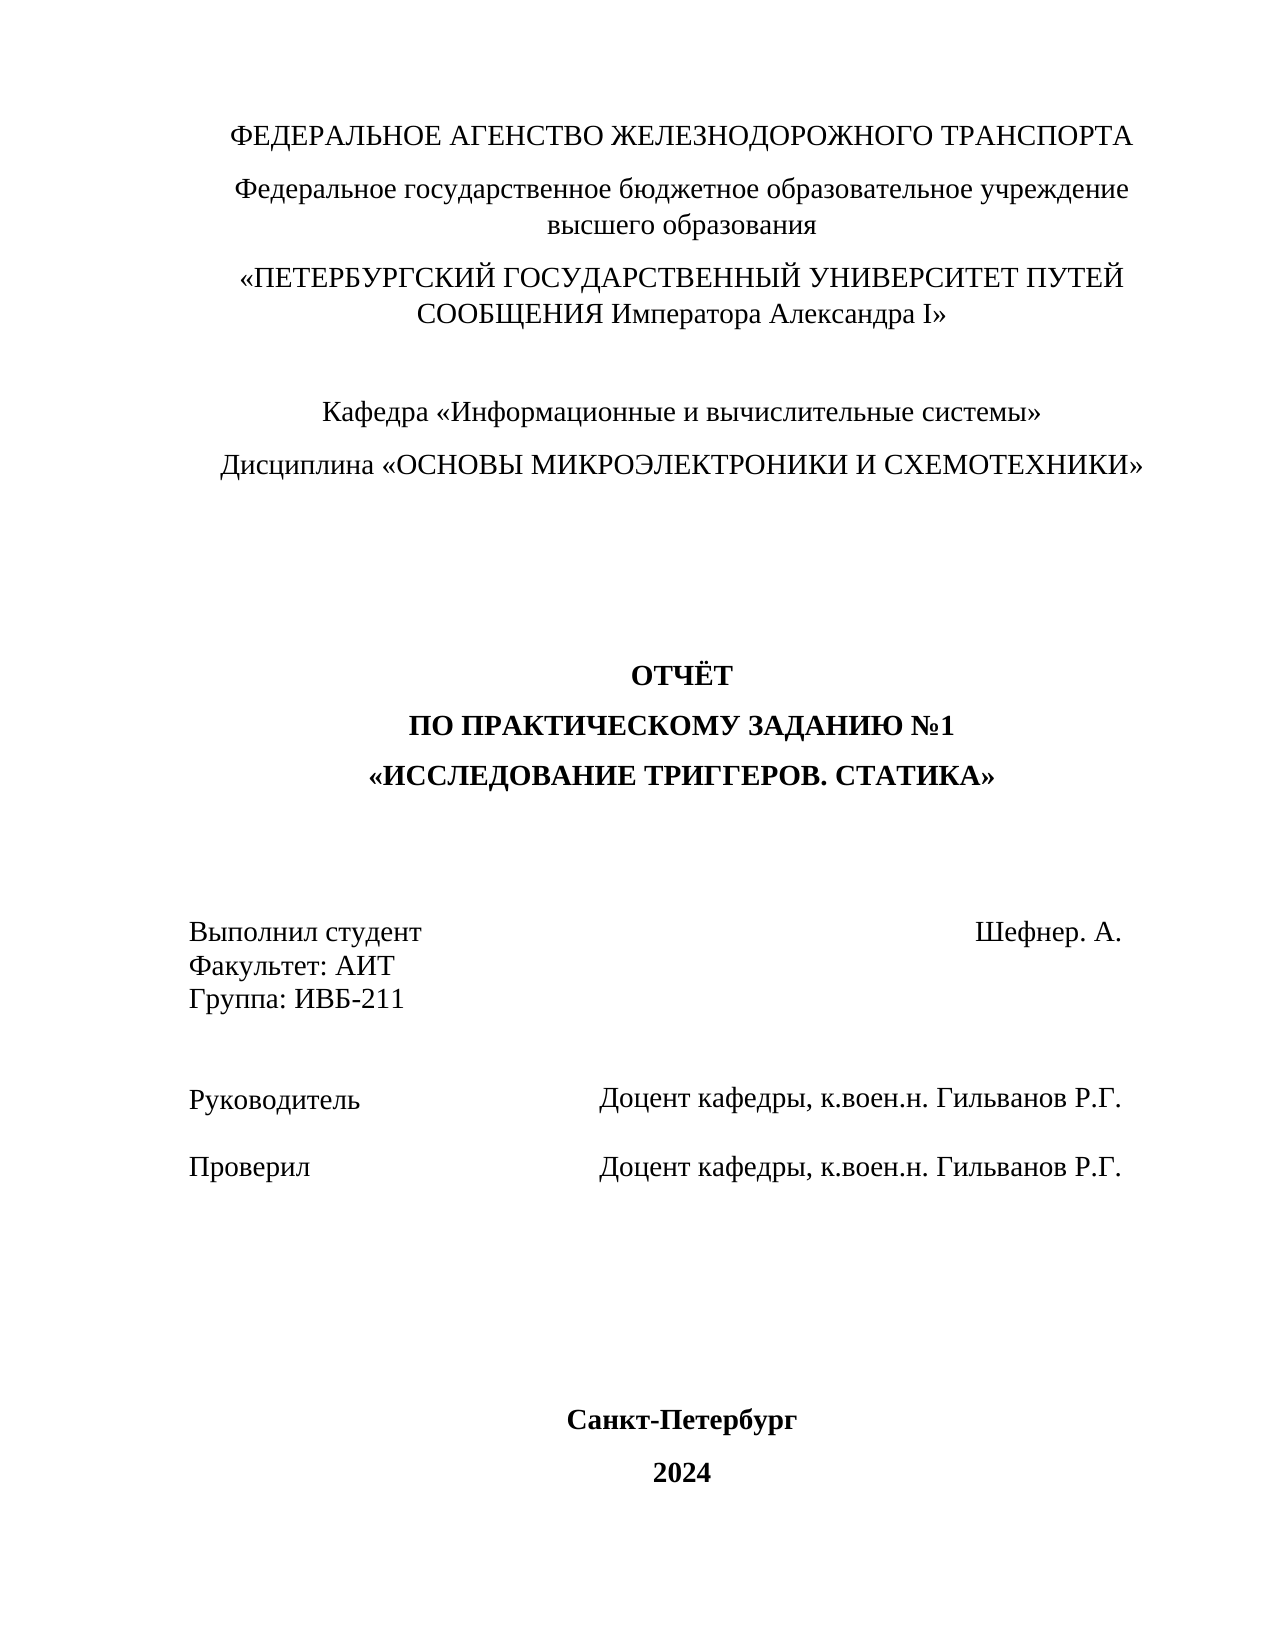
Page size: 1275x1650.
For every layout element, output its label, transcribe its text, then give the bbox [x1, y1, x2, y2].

text «ИССЛЕДОВАНИЕ ТРИГГЕРОВ. СТАТИКА» [177, 758, 1186, 792]
text Кафедра «Информационные и вычислительные системы» [177, 394, 1186, 427]
text Федеральное государственное бюджетное образовательное учреждение высшего образования [177, 171, 1186, 241]
text Дисциплина «ОСНОВЫ МИКРОЭЛЕКТРОНИКИ И СХЕМОТЕХНИКИ» [177, 447, 1186, 480]
table_cell Доцент кафедры, к.воен.н. Гильванов Р.Г. [576, 1080, 1133, 1149]
text «ПЕТЕРБУРГСКИЙ ГОСУДАРСТВЕННЫЙ УНИВЕРСИТЕТ ПУТЕЙ СООБЩЕНИЯ Императора Александра I» [177, 260, 1186, 329]
table_header Выполнил студент Факультет: АИТ Группа: ИВБ-211 Руководитель [177, 914, 576, 1149]
table_header Шефнер. А. [576, 914, 1133, 1079]
text ФЕДЕРАЛЬНОЕ АГЕНСТВО ЖЕЛЕЗНОДОРОЖНОГО ТРАНСПОРТА [177, 118, 1186, 152]
table_cell Проверил [177, 1149, 576, 1302]
text ОТЧЁТ [177, 658, 1186, 692]
table_cell Доцент кафедры, к.воен.н. Гильванов Р.Г. [576, 1149, 1133, 1302]
text ПО ПРАКТИЧЕСКОМУ ЗАДАНИЮ №1 [177, 708, 1186, 742]
text 2024 [177, 1455, 1186, 1488]
text Санкт-Петербург [177, 1402, 1186, 1436]
